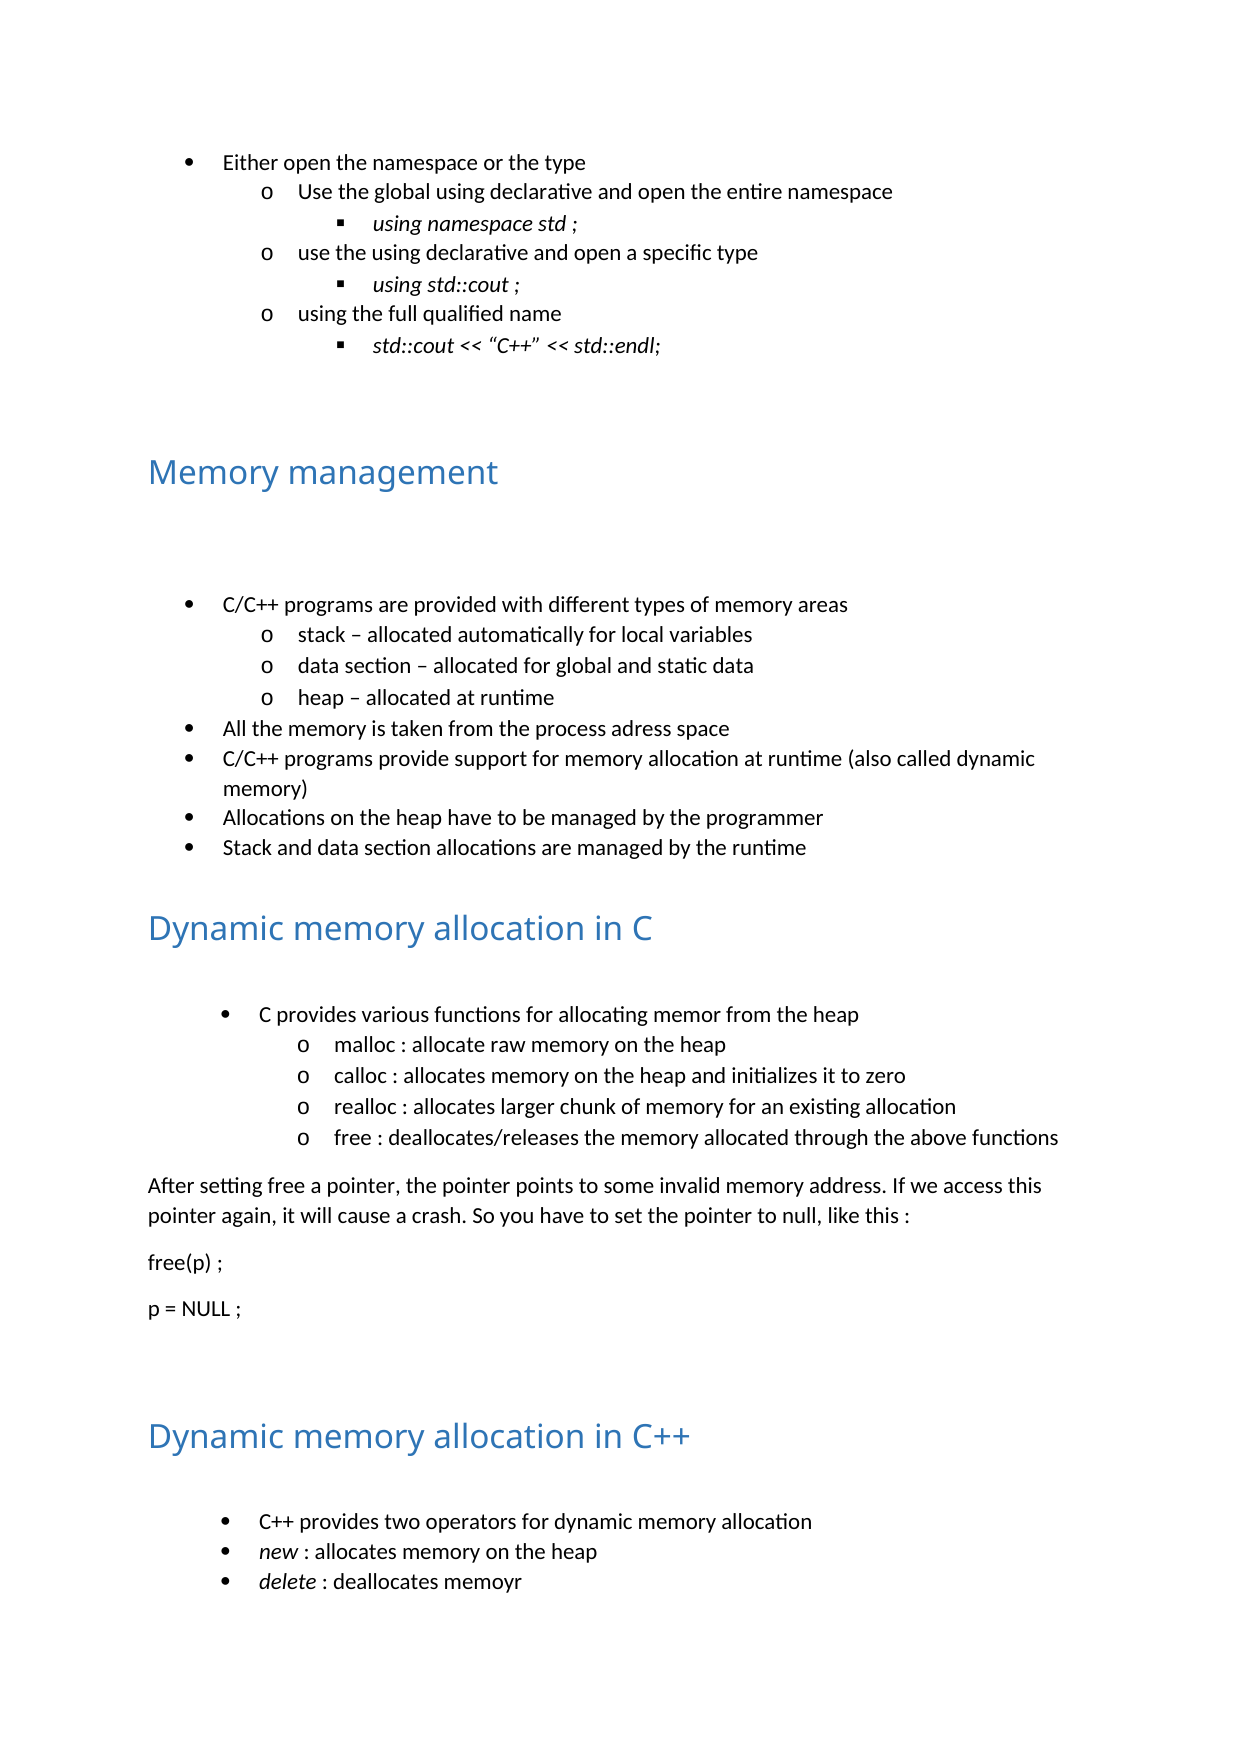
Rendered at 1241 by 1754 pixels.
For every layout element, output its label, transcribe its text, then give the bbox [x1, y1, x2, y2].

list Either open the namespace or the type [185, 148, 1093, 176]
list free : deallocates/releases the memory allocated through the above functions [296, 1123, 1093, 1153]
list C++ provides two operators for dynamic memory allocation [221, 1507, 1093, 1536]
list realloc : allocates larger chunk of memory for an existing allocation [296, 1092, 1093, 1121]
list using namespace std ; [335, 209, 1093, 237]
text After setting free a pointer, the pointer points to some invalid memory address. If we access this pointer again, it will cause a crash. So you have to set the pointer to null, like this : [148, 1171, 1093, 1229]
list Use the global using declarative and open the entire namespace [260, 177, 1093, 207]
list Stack and data section allocations are managed by the runtime [185, 833, 1093, 861]
list new : allocates memory on the heap [221, 1537, 1093, 1565]
list C/C++ programs are provided with different types of memory areas [185, 591, 1093, 618]
text p = NULL ; [148, 1294, 1093, 1322]
subtitle Memory management [148, 449, 1093, 494]
subtitle Dynamic memory allocation in C++ [148, 1412, 1093, 1458]
subtitle Dynamic memory allocation in C [148, 905, 1093, 950]
list calloc : allocates memory on the heap and initializes it to zero [296, 1061, 1093, 1090]
list use the using declarative and open a specific type [260, 238, 1093, 268]
list malloc : allocate raw memory on the heap [296, 1030, 1093, 1059]
list data section – allocated for global and static data [260, 652, 1093, 681]
list All the memory is taken from the process adress space [185, 714, 1093, 742]
list std::cout << “C++” << std::endl; [335, 331, 1093, 359]
list stack – allocated automatically for local variables [260, 620, 1093, 649]
list using std::cout ; [335, 270, 1093, 298]
list delete : deallocates memoyr [221, 1567, 1093, 1595]
list Allocations on the heap have to be managed by the programmer [185, 803, 1093, 832]
text free(p) ; [148, 1248, 1093, 1276]
list C provides various functions for allocating memor from the heap [221, 1000, 1093, 1028]
list C/C++ programs provide support for memory allocation at runtime (also called dynamic memory) [185, 744, 1093, 802]
list heap – allocated at runtime [260, 683, 1093, 712]
list using the full qualified name [260, 299, 1093, 329]
